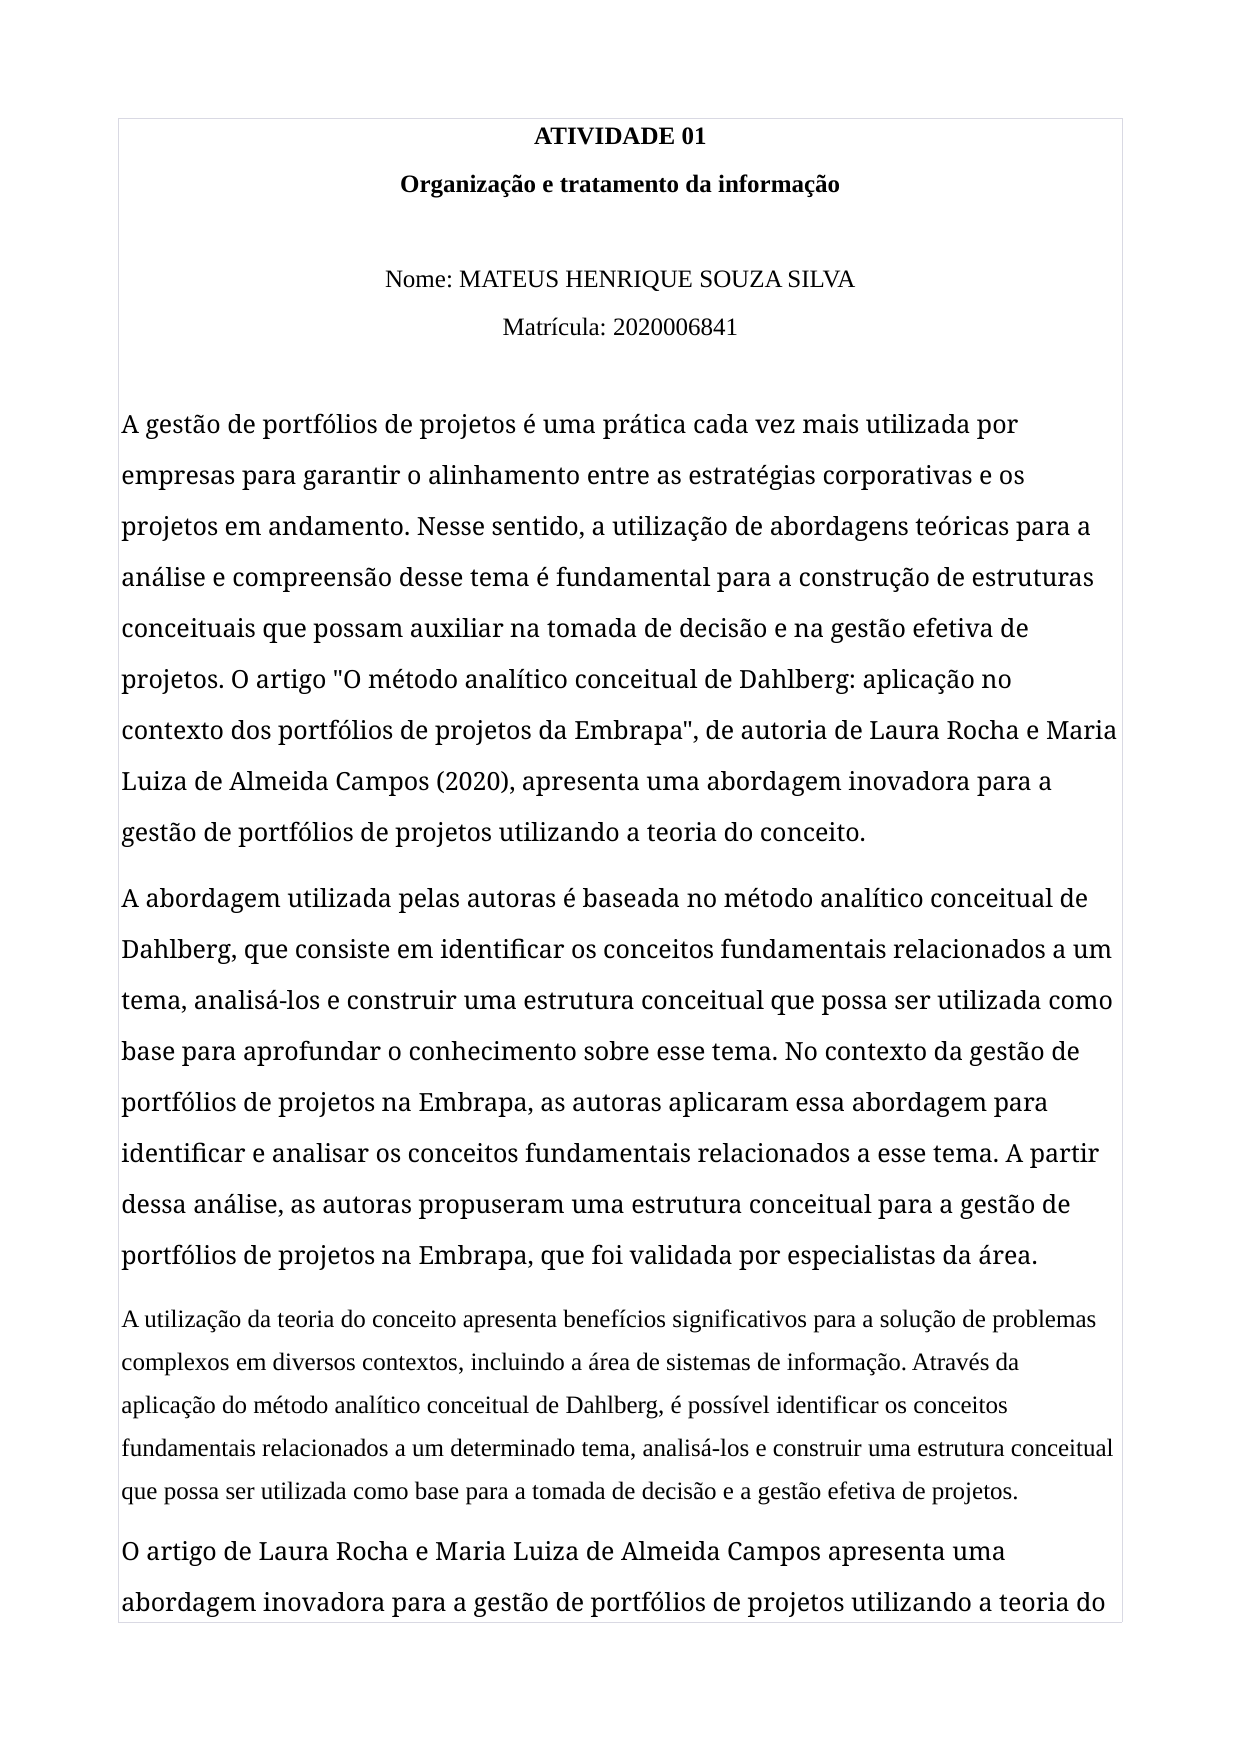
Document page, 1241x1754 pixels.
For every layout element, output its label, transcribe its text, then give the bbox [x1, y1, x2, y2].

text A abordagem utilizada pelas autoras é baseada no método analítico conceitual de Dahlberg, que consiste em identificar os conceitos fundamentais relacionados a um tema, analisá-los e construir uma estrutura conceitual que possa ser utilizada como base para aprofundar o conhecimento sobre esse tema. No contexto da gestão de portfólios de projetos na Embrapa, as autoras aplicaram essa abordagem para identificar e analisar os conceitos fundamentais relacionados a esse tema. A partir dessa análise, as autoras propuseram uma estrutura conceitual para a gestão de portfólios de projetos na Embrapa, que foi validada por especialistas da área. [119, 878, 1122, 1272]
text A gestão de portfólios de projetos é uma prática cada vez mais utilizada por empresas para garantir o alinhamento entre as estratégias corporativas e os projetos em andamento. Nesse sentido, a utilização de abordagens teóricas para a análise e compreensão desse tema é fundamental para a construção de estruturas conceituais que possam auxiliar na tomada de decisão e na gestão efetiva de projetos. O artigo "O método analítico conceitual de Dahlberg: aplicação no contexto dos portfólios de projetos da Embrapa", de autoria de Laura Rocha e Maria Luiza de Almeida Campos (2020), apresenta uma abordagem inovadora para a gestão de portfólios de projetos utilizando a teoria do conceito. [119, 404, 1122, 849]
text Nome: MATEUS HENRIQUE SOUZA SILVA [119, 261, 1122, 293]
text Organização e tratamento da informação [119, 166, 1122, 197]
text A utilização da teoria do conceito apresenta benefícios significativos para a solução de problemas complexos em diversos contextos, incluindo a área de sistemas de informação. Através da aplicação do método analítico conceitual de Dahlberg, é possível identificar os conceitos fundamentais relacionados a um determinado tema, analisá-los e construir uma estrutura conceitual que possa ser utilizada como base para a tomada de decisão e a gestão efetiva de projetos. [119, 1301, 1122, 1505]
text ATIVIDADE 01 [119, 119, 1122, 150]
text Matrícula: 2020006841 [119, 308, 1122, 340]
text O artigo de Laura Rocha e Maria Luiza de Almeida Campos apresenta uma abordagem inovadora para a gestão de portfólios de projetos utilizando a teoria do [119, 1531, 1122, 1622]
